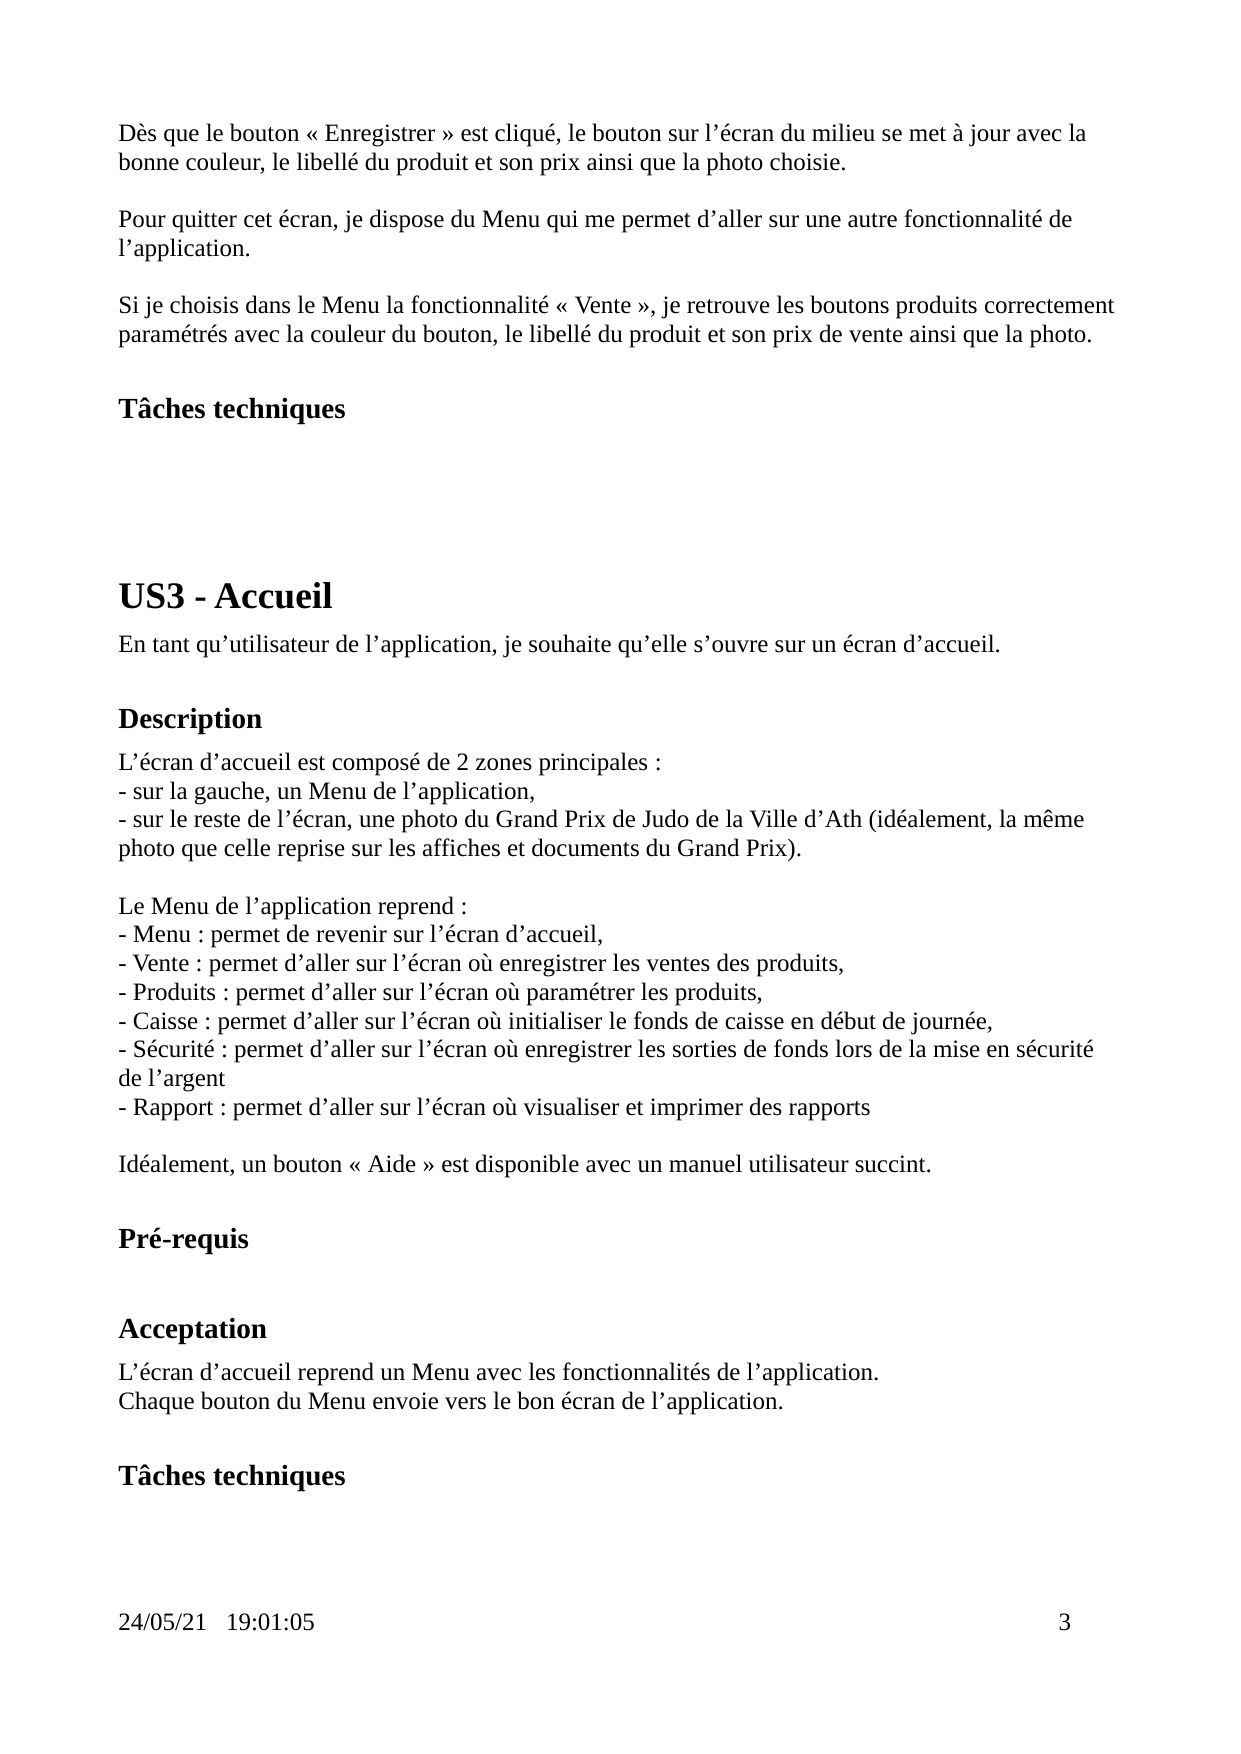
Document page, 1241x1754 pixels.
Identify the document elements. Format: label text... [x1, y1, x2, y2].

text - Caisse : permet d’aller sur l’écran où initialiser le fonds de caisse en début de journée, [118, 1006, 1122, 1034]
subtitle Acceptation [118, 1311, 1122, 1344]
text Pour quitter cet écran, je dispose du Menu qui me permet d’aller sur une autre fonctionnalité de l’application. [118, 204, 1122, 262]
subtitle Tâches techniques [118, 1458, 1122, 1491]
text Le Menu de l’application reprend : [118, 891, 1122, 919]
text Si je choisis dans le Menu la fonctionnalité « Vente », je retrouve les boutons produits correctement paramétrés avec la couleur du bouton, le libellé du produit et son prix de vente ainsi que la photo. [118, 291, 1122, 348]
text - Menu : permet de revenir sur l’écran d’accueil, [118, 919, 1122, 948]
text - Vente : permet d’aller sur l’écran où enregistrer les ventes des produits, [118, 948, 1122, 977]
text L’écran d’accueil reprend un Menu avec les fonctionnalités de l’application. [118, 1357, 1122, 1386]
text L’écran d’accueil est composé de 2 zones principales : [118, 747, 1122, 776]
subtitle US3 - Accueil [118, 573, 1122, 616]
text - Produits : permet d’aller sur l’écran où paramétrer les produits, [118, 977, 1122, 1006]
text - Rapport : permet d’aller sur l’écran où visualiser et imprimer des rapports [118, 1092, 1122, 1121]
text - sur la gauche, un Menu de l’application, [118, 776, 1122, 804]
subtitle Description [118, 701, 1122, 734]
text Chaque bouton du Menu envoie vers le bon écran de l’application. [118, 1386, 1122, 1414]
subtitle Pré-requis [118, 1222, 1122, 1255]
text - Sécurité : permet d’aller sur l’écran où enregistrer les sorties de fonds lors de la mise en sécurité de l’argent [118, 1034, 1122, 1092]
text Dès que le bouton « Enregistrer » est cliqué, le bouton sur l’écran du milieu se met à jour avec la bonne couleur, le libellé du produit et son prix ainsi que la photo choisie. [118, 118, 1122, 176]
text Idéalement, un bouton « Aide » est disponible avec un manuel utilisateur succint. [118, 1149, 1122, 1178]
text - sur le reste de l’écran, une photo du Grand Prix de Judo de la Ville d’Ath (idéalement, la même photo que celle reprise sur les affiches et documents du Grand Prix). [118, 804, 1122, 862]
subtitle Tâches techniques [118, 391, 1122, 425]
text En tant qu’utilisateur de l’application, je souhaite qu’elle s’ouvre sur un écran d’accueil. [118, 629, 1122, 658]
